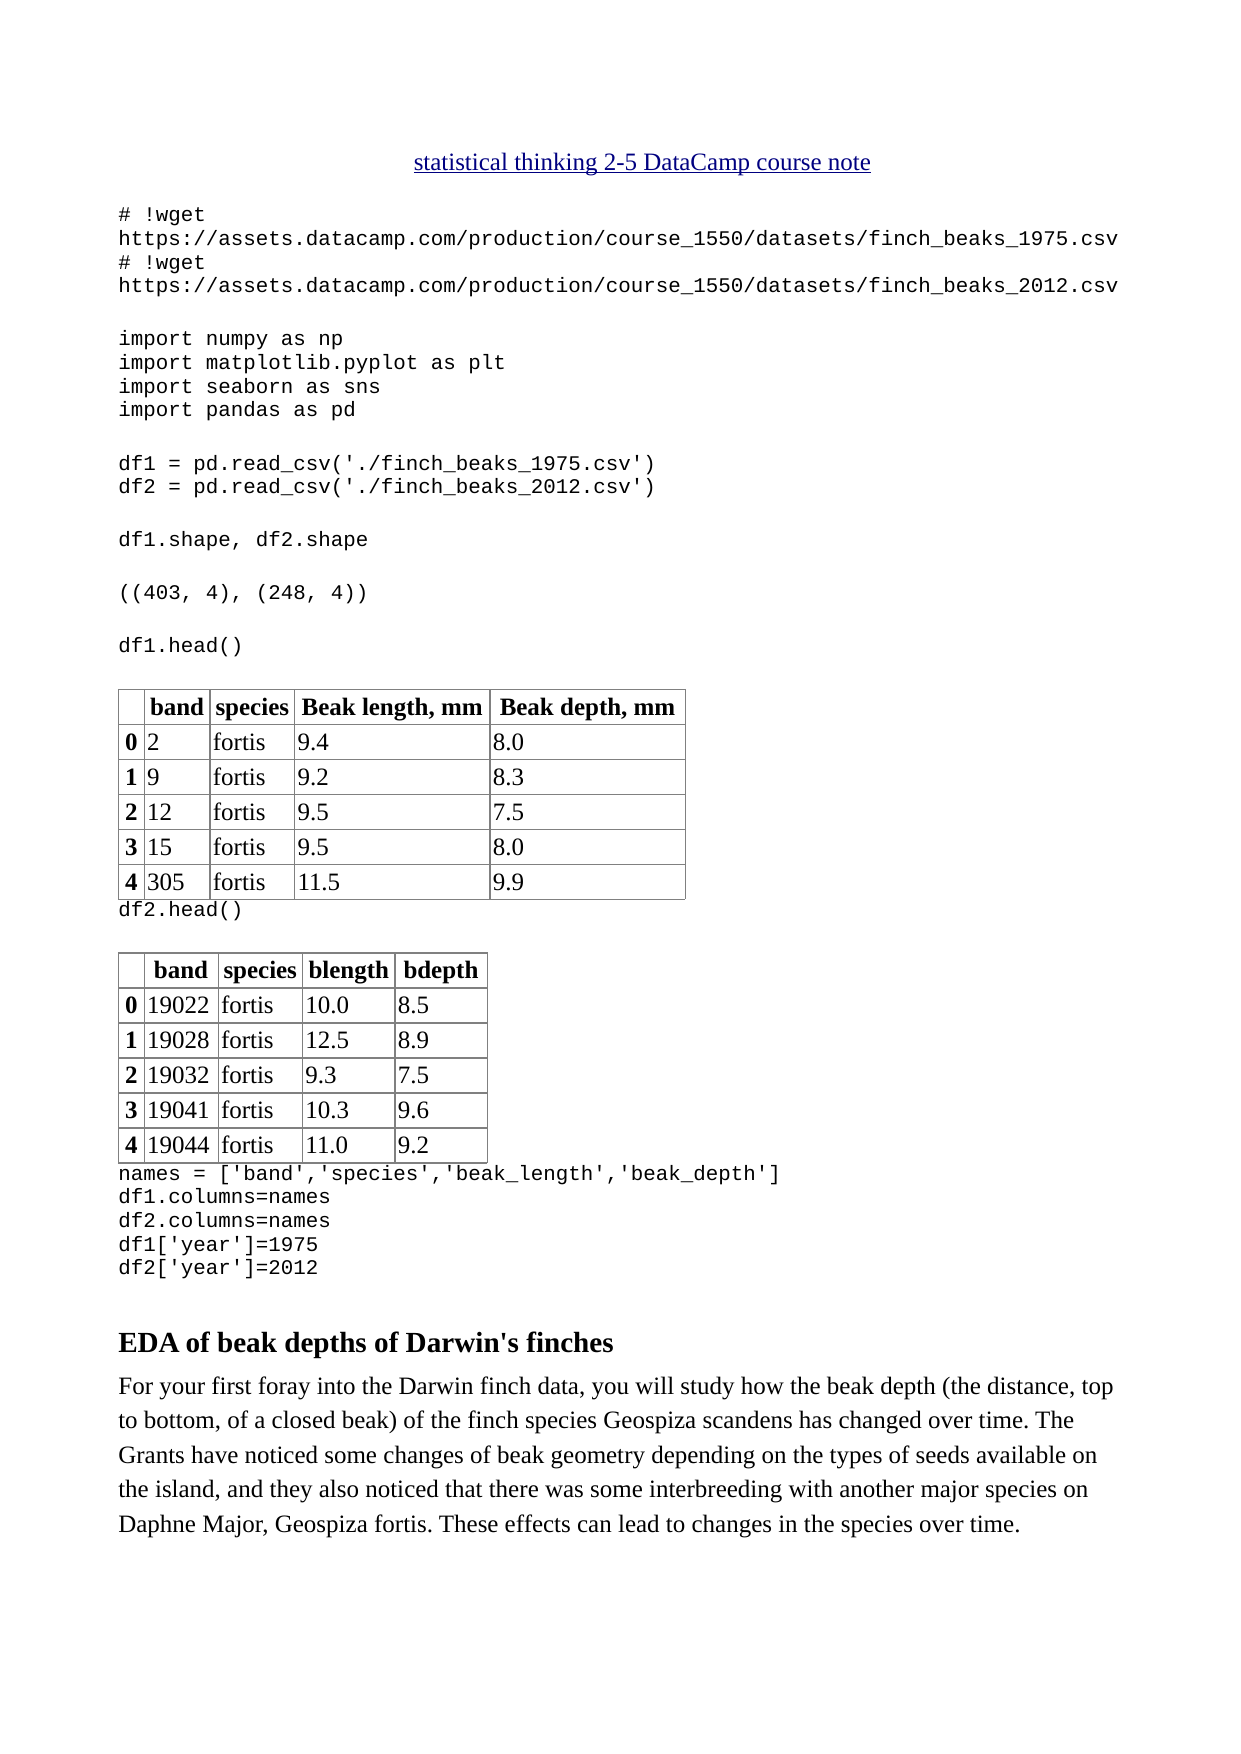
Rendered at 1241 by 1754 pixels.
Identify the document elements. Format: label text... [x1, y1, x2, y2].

table_cell 19028 [145, 1024, 218, 1057]
text df1.head() [118, 636, 1122, 659]
table_cell 11.0 [303, 1129, 394, 1162]
text # !wget https://assets.datacamp.com/production/course_1550/datasets/finch_beaks_1975.csv [118, 204, 1122, 252]
table_cell 9 [145, 760, 209, 794]
table_cell 2 [119, 795, 144, 829]
table_cell 0 [119, 989, 144, 1022]
table_cell 2 [119, 1059, 144, 1092]
text import numpy as np [118, 328, 1122, 352]
table_cell 2 [145, 725, 209, 759]
table_cell 9.4 [295, 725, 489, 759]
table_cell 0 [119, 725, 144, 759]
text df2['year']=2012 [118, 1257, 1122, 1281]
text ((403, 4), (248, 4)) [118, 582, 1122, 606]
table_cell fortis [219, 1024, 302, 1057]
text statistical thinking 2-5 DataCamp course note [118, 147, 1122, 176]
table_header [119, 690, 144, 724]
table_cell 15 [145, 830, 209, 864]
table_header Beak depth, mm [491, 690, 685, 724]
table_header [119, 954, 144, 987]
table_cell 9.9 [491, 865, 685, 899]
table_cell 19022 [145, 989, 218, 1022]
table_cell fortis [211, 725, 294, 759]
table_cell 11.5 [295, 865, 489, 899]
table_cell 8.0 [491, 830, 685, 864]
table_cell 12.5 [303, 1024, 394, 1057]
text df2.columns=names [118, 1210, 1122, 1233]
table_cell 8.5 [396, 989, 487, 1022]
table_cell fortis [211, 795, 294, 829]
table_cell 19044 [145, 1129, 218, 1162]
table_cell 8.3 [491, 760, 685, 794]
table_cell fortis [219, 1129, 302, 1162]
table_cell 9.5 [295, 830, 489, 864]
table_cell 7.5 [396, 1059, 487, 1092]
table_cell 9.3 [303, 1059, 394, 1092]
text df1.shape, df2.shape [118, 529, 1122, 553]
table_cell 19041 [145, 1094, 218, 1127]
table_cell 7.5 [491, 795, 685, 829]
table_cell fortis [211, 865, 294, 899]
table_cell 9.2 [396, 1129, 487, 1162]
text df2.head() [118, 899, 1122, 923]
table_header species [211, 690, 294, 724]
text names = ['band','species','beak_length','beak_depth'] [118, 1163, 1122, 1186]
table_cell 4 [119, 1129, 144, 1162]
table_cell 10.0 [303, 989, 394, 1022]
text df2 = pd.read_csv('./finch_beaks_2012.csv') [118, 476, 1122, 500]
table_cell 12 [145, 795, 209, 829]
table_cell 4 [119, 865, 144, 899]
text df1.columns=names [118, 1186, 1122, 1210]
table_cell 1 [119, 1024, 144, 1057]
table_cell fortis [211, 830, 294, 864]
table_cell 9.6 [396, 1094, 487, 1127]
table_cell 3 [119, 1094, 144, 1127]
text For your first foray into the Darwin finch data, you will study how the beak depth (the distance, top to bottom, of a closed beak) of the finch species Geospiza scandens has changed over time. The Grants have noticed some changes of beak geometry depending on the types of seeds available on the island, and they also noticed that there was some interbreeding with another major species on Daphne Major, Geospiza fortis. These effects can lead to changes in the species over time. [118, 1371, 1122, 1538]
table_cell 1 [119, 760, 144, 794]
table_cell 10.3 [303, 1094, 394, 1127]
table_header blength [303, 954, 394, 987]
table_cell fortis [211, 760, 294, 794]
table_cell 9.2 [295, 760, 489, 794]
table_header band [145, 954, 218, 987]
table_cell fortis [219, 989, 302, 1022]
table_cell 3 [119, 830, 144, 864]
table_cell 19032 [145, 1059, 218, 1092]
text df1 = pd.read_csv('./finch_beaks_1975.csv') [118, 452, 1122, 476]
table_header bdepth [396, 954, 487, 987]
table_cell fortis [219, 1094, 302, 1127]
text import matplotlib.pyplot as plt [118, 352, 1122, 376]
subtitle EDA of beak depths of Darwin's finches [118, 1325, 1122, 1358]
table_cell 8.0 [491, 725, 685, 759]
table_cell 305 [145, 865, 209, 899]
table_header band [145, 690, 209, 724]
text # !wget https://assets.datacamp.com/production/course_1550/datasets/finch_beaks_2012.csv [118, 252, 1122, 299]
text import seaborn as sns [118, 376, 1122, 399]
table_cell 8.9 [396, 1024, 487, 1057]
table_header species [219, 954, 302, 987]
table_header Beak length, mm [295, 690, 489, 724]
table_cell fortis [219, 1059, 302, 1092]
text df1['year']=1975 [118, 1233, 1122, 1257]
table_cell 9.5 [295, 795, 489, 829]
text import pandas as pd [118, 399, 1122, 423]
